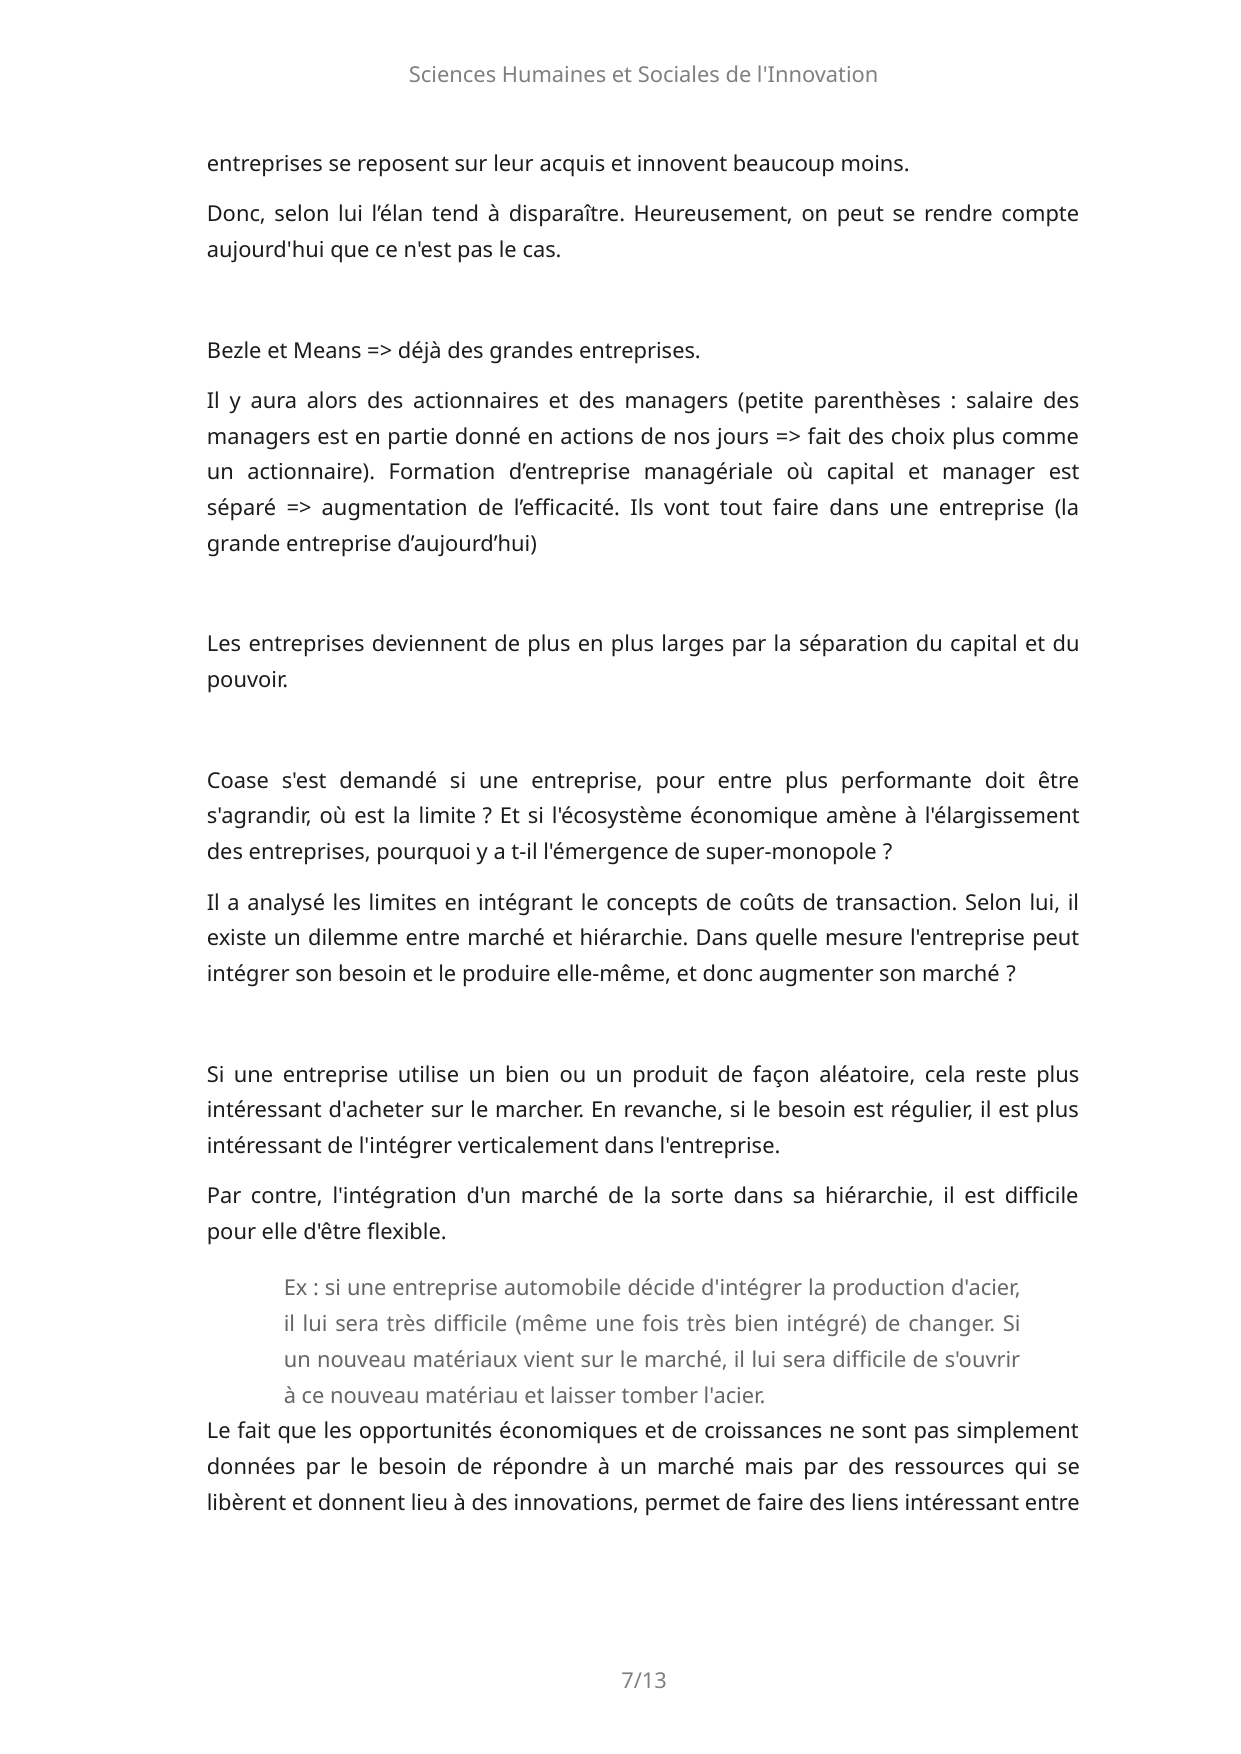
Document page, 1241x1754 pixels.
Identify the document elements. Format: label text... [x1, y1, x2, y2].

text Il y aura alors des actionnaires et des managers (petite parenthèses : salaire des managers est en partie donné en actions de nos jours => fait des choix plus comme un actionnaire). Formation d’entreprise managériale où capital et manager est séparé => augmentation de l’efficacité. Ils vont tout faire dans une entreprise (la grande entreprise d’aujourd’hui) [207, 385, 1081, 558]
text Bezle et Means => déjà des grandes entreprises. [207, 334, 1081, 364]
text Coase s'est demandé si une entreprise, pour entre plus performante doit être s'agrandir, où est la limite ? Et si l'écosystème économique amène à l'élargissement des entreprises, pourquoi y a t-il l'émergence de super-monopole ? [207, 765, 1081, 866]
text Le fait que les opportunités économiques et de croissances ne sont pas simplement données par le besoin de répondre à un marché mais par des ressources qui se libèrent et donnent lieu à des innovations, permet de faire des liens intéressant entre [207, 1415, 1081, 1517]
text Si une entreprise utilise un bien ou un produit de façon aléatoire, cela reste plus intéressant d'acheter sur le marcher. En revanche, si le besoin est régulier, il est plus intéressant de l'intégrer verticalement dans l'entreprise. [207, 1059, 1081, 1160]
text Ex : si une entreprise automobile décide d'intégrer la production d'acier, il lui sera très difficile (même une fois très bien intégré) de changer. Si un nouveau matériaux vient sur le marché, il lui sera difficile de s'ouvrir à ce nouveau matériau et laisser tomber l'acier. [283, 1272, 1022, 1409]
text entreprises se reposent sur leur acquis et innovent beaucoup moins. [207, 148, 1081, 178]
text Il a analysé les limites en intégrant le concepts de coûts de transaction. Selon lui, il existe un dilemme entre marché et hiérarchie. Dans quelle mesure l'entreprise peut intégrer son besoin et le produire elle-même, et donc augmenter son marché ? [207, 887, 1081, 988]
text Les entreprises deviennent de plus en plus larges par la séparation du capital et du pouvoir. [207, 628, 1081, 694]
text Donc, selon lui l’élan tend à disparaître. Heureusement, on peut se rendre compte aujourd'hui que ce n'est pas le cas. [207, 198, 1081, 264]
text Par contre, l'intégration d'un marché de la sorte dans sa hiérarchie, il est difficile pour elle d'être flexible. [207, 1180, 1081, 1246]
